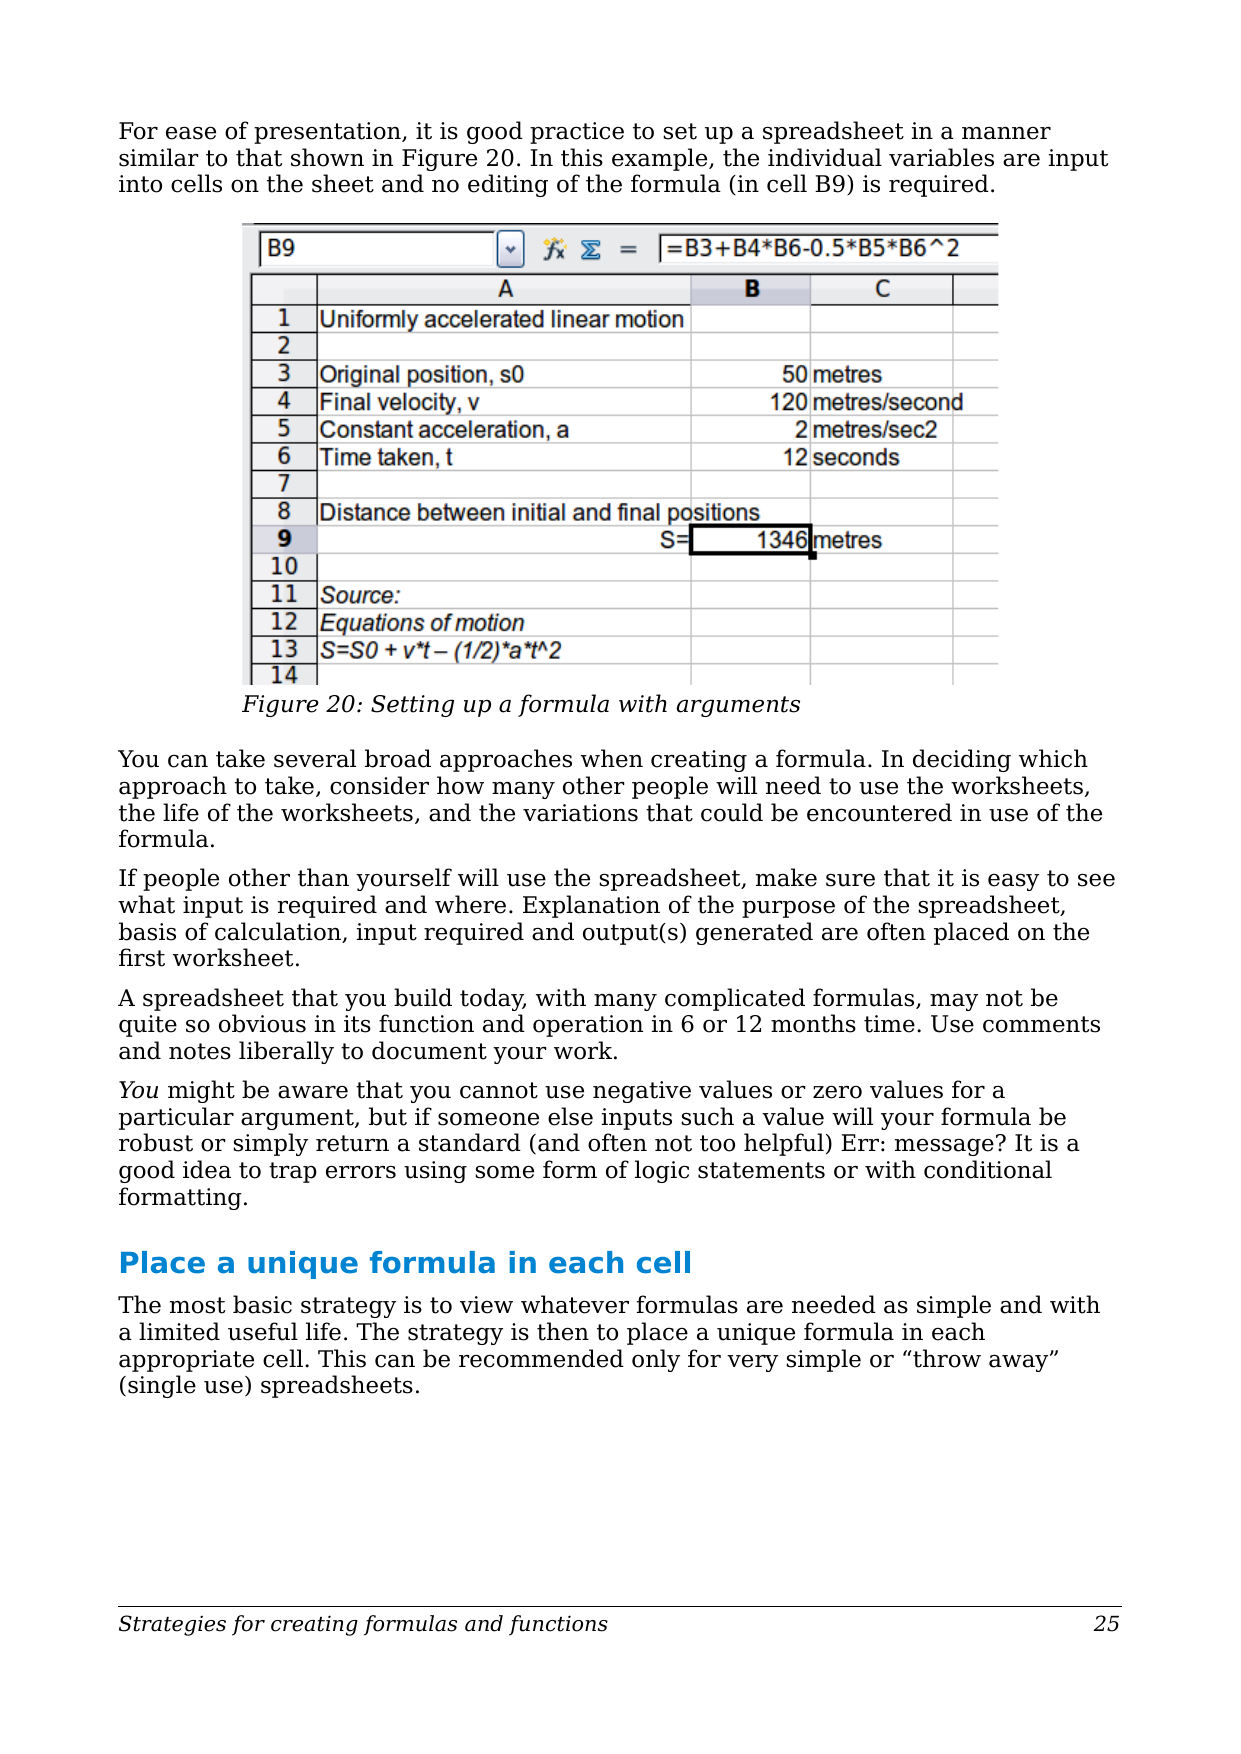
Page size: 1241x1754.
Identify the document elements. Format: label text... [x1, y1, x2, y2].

text For ease of presentation, it is good practice to set up a spreadsheet in a manner similar to that shown in Figure 20. In this example, the individual variables are input into cells on the sheet and no editing of the formula (in cell B9) is required. [118, 118, 1122, 198]
text If people other than yourself will use the spreadsheet, make sure that it is easy to see what input is required and where. Explanation of the purpose of the spreadsheet, basis of calculation, input required and output(s) generated are often placed on the first worksheet. [118, 866, 1122, 972]
text You can take several broad approaches when creating a formula. In deciding which approach to take, consider how many other people will need to use the worksheets, the life of the worksheets, and the variations that could be encountered in use of the formula. [118, 746, 1122, 853]
subtitle Place a unique formula in each cell [118, 1246, 1122, 1280]
picture [242, 223, 999, 685]
text You might be aware that you cannot use negative values or zero values for a particular argument, but if someone else inputs such a value will your formula be robust or simply return a standard (and often not too helpful) Err: message? It is a good idea to trap errors using some form of logic statements or with conditional formatting. [118, 1077, 1122, 1211]
text A spreadsheet that you build today, with many complicated formulas, may not be quite so obvious in its function and operation in 6 or 12 months time. Use comments and notes liberally to document your work. [118, 985, 1122, 1065]
text Figure 20: Setting up a formula with arguments [242, 691, 998, 718]
text The most basic strategy is to view whatever formulas are needed as simple and with a limited useful life. The strategy is then to place a unique formula in each appropriate cell. This can be recommended only for very simple or “throw away” (single use) spreadsheets. [118, 1292, 1122, 1399]
